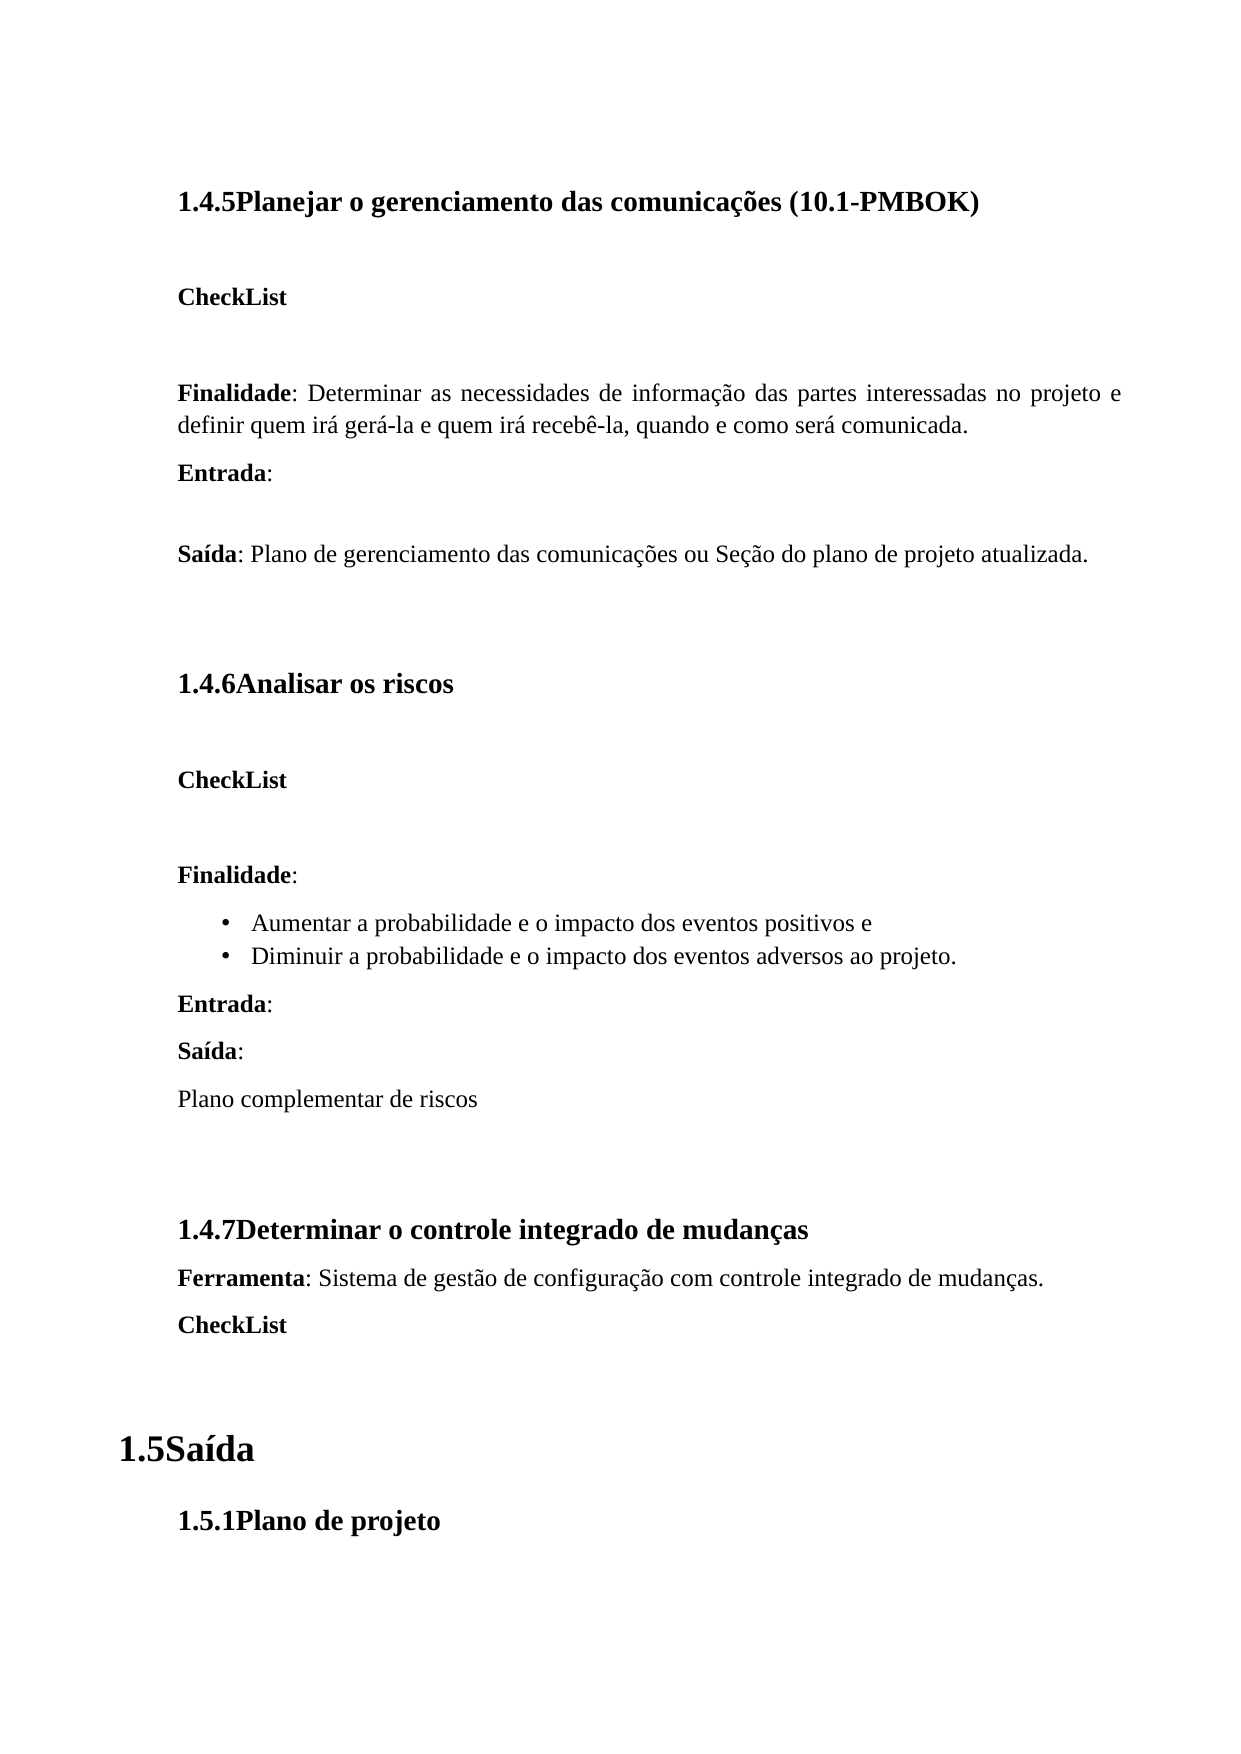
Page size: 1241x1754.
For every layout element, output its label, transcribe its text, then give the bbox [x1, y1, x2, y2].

text Saída: Plano de gerenciamento das comunicações ou Seção do plano de projeto atualizada. [177, 539, 1122, 568]
subtitle 1.4.7Determinar o controle integrado de mudanças [177, 1212, 1122, 1245]
subtitle 1.4.5Planejar o gerenciamento das comunicações (10.1-PMBOK) [177, 184, 1122, 217]
list Diminuir a probabilidade e o impacto dos eventos adversos ao projeto. [221, 941, 1122, 970]
text Ferramenta: Sistema de gestão de configuração com controle integrado de mudanças. [177, 1263, 1122, 1292]
text CheckList [177, 765, 1122, 794]
text Entrada: [177, 458, 1122, 487]
text Entrada: [177, 989, 1122, 1017]
list Aumentar a probabilidade e o impacto dos eventos positivos e [221, 908, 1122, 937]
subtitle 1.5Saída [118, 1426, 1122, 1469]
subtitle 1.4.6Analisar os riscos [177, 667, 1122, 700]
text Finalidade: Determinar as necessidades de informação das partes interessadas no projeto e definir quem irá gerá-la e quem irá recebê-la, quando e como será comunicada. [177, 378, 1122, 439]
text CheckList [177, 282, 1122, 311]
text CheckList [177, 1310, 1122, 1339]
text Plano complementar de riscos [177, 1084, 1122, 1113]
text Saída: [177, 1036, 1122, 1065]
subtitle 1.5.1Plano de projeto [177, 1503, 1122, 1537]
text Finalidade: [177, 861, 1122, 889]
